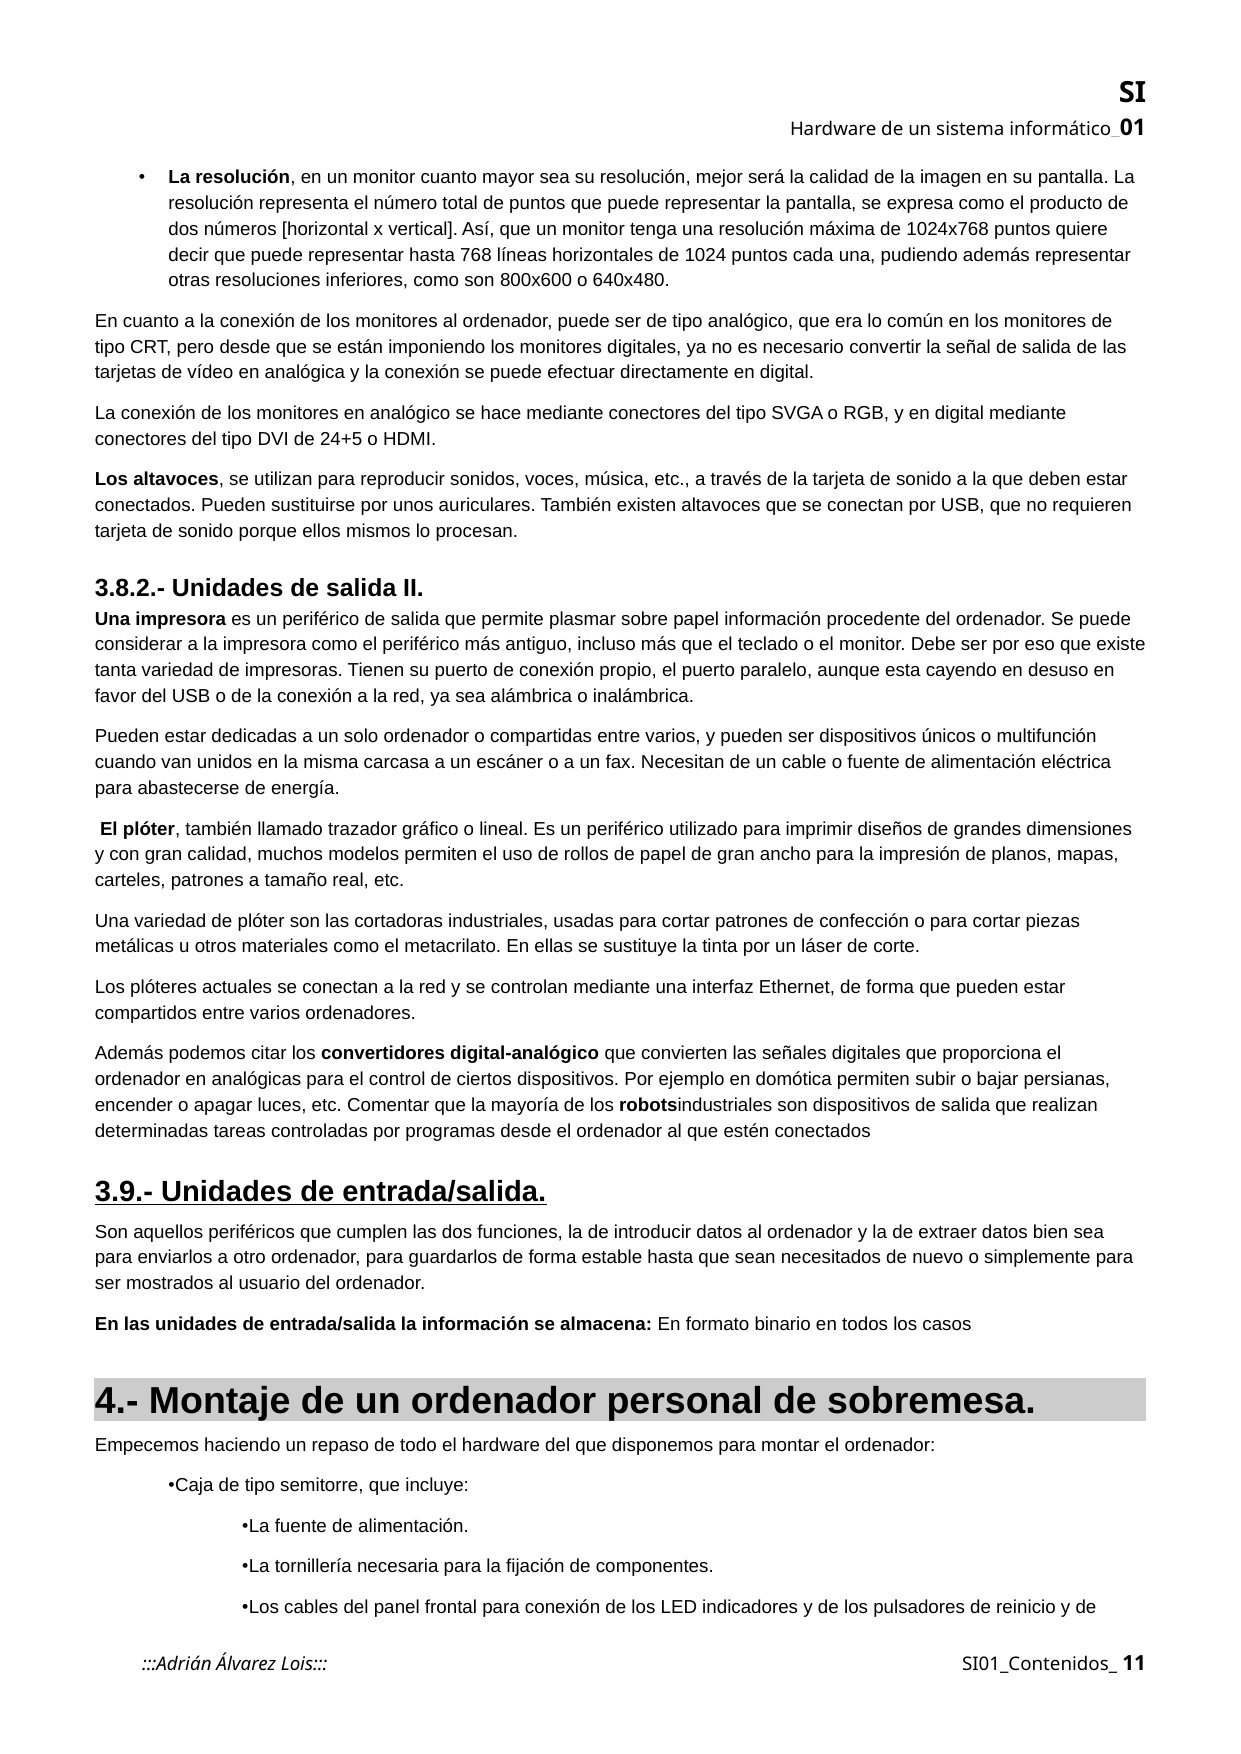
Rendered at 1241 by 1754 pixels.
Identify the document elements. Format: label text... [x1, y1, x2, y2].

text Además podemos citar los convertidores digital-analógico que convierten las señales digitales que proporciona el ordenador en analógicas para el control de ciertos dispositivos. Por ejemplo en domótica permiten subir o bajar persianas, encender o apagar luces, etc. Comentar que la mayoría de los robotsindustriales son dispositivos de salida que realizan determinadas tareas controladas por programas desde el ordenador al que estén conectados [94, 1042, 1146, 1141]
text Los plóteres actuales se conectan a la red y se controlan mediante una interfaz Ethernet, de forma que pueden estar compartidos entre varios ordenadores. [94, 976, 1146, 1023]
text Una variedad de plóter son las cortadoras industriales, usadas para cortar patrones de confección o para cortar piezas metálicas u otros materiales como el metacrilato. En ellas se sustituye la tinta por un láser de corte. [94, 909, 1146, 957]
text Empecemos haciendo un repaso de todo el hardware del que disponemos para montar el ordenador: [94, 1434, 1146, 1455]
text Una impresora es un periférico de salida que permite plasmar sobre papel información procedente del ordenador. Se puede considerar a la impresora como el periférico más antiguo, incluso más que el teclado o el monitor. Debe ser por eso que existe tanta variedad de impresoras. Tienen su puerto de conexión propio, el puerto paralelo, aunque esta cayendo en desuso en favor del USB o de la conexión a la red, ya sea alámbrica o inalámbrica. [94, 607, 1146, 706]
list La tornillería necesaria para la fijación de componentes. [94, 1555, 1146, 1577]
list La resolución, en un monitor cuanto mayor sea su resolución, mejor será la calidad de la imagen en su pantalla. La resolución representa el número total de puntos que puede representar la pantalla, se expresa como el producto de dos números [horizontal x vertical]. Así, que un monitor tenga una resolución máxima de 1024x768 puntos quiere decir que puede representar hasta 768 líneas horizontales de 1024 puntos cada una, pudiendo además representar otras resoluciones inferiores, como son 800x600 o 640x480. [139, 166, 1146, 291]
subtitle 3.9.- Unidades de entrada/salida. [94, 1174, 1146, 1208]
text En las unidades de entrada/salida la información se almacena: En formato binario en todos los casos [94, 1313, 1146, 1334]
text En cuanto a la conexión de los monitores al ordenador, puede ser de tipo analógico, que era lo común en los monitores de tipo CRT, pero desde que se están imponiendo los monitores digitales, ya no es necesario convertir la señal de salida de las tarjetas de vídeo en analógica y la conexión se puede efectuar directamente en digital. [94, 310, 1146, 383]
text Son aquellos periféricos que cumplen las dos funciones, la de introducir datos al ordenador y la de extraer datos bien sea para enviarlos a otro ordenador, para guardarlos de forma estable hasta que sean necesitados de nuevo o simplemente para ser mostrados al usuario del ordenador. [94, 1221, 1146, 1294]
list Caja de tipo semitorre, que incluye: [94, 1474, 1146, 1496]
subtitle 4.- Montaje de un ordenador personal de sobremesa. [94, 1378, 1146, 1421]
list Los cables del panel frontal para conexión de los LED indicadores y de los pulsadores de reinicio y de [94, 1596, 1146, 1617]
list La fuente de alimentación. [94, 1514, 1146, 1536]
text El plóter, también llamado trazador gráfico o lineal. Es un periférico utilizado para imprimir diseños de grandes dimensiones y con gran calidad, muchos modelos permiten el uso de rollos de papel de gran ancho para la impresión de planos, mapas, carteles, patrones a tamaño real, etc. [94, 817, 1146, 891]
subtitle 3.8.2.- Unidades de salida II. [94, 573, 1146, 601]
text Los altavoces, se utilizan para reproducir sonidos, voces, música, etc., a través de la tarjeta de sonido a la que deben estar conectados. Pueden sustituirse por unos auriculares. También existen altavoces que se conectan por USB, que no requieren tarjeta de sonido porque ellos mismos lo procesan. [94, 468, 1146, 541]
text La conexión de los monitores en analógico se hace mediante conectores del tipo SVGA o RGB, y en digital mediante conectores del tipo DVI de 24+5 o HDMI. [94, 402, 1146, 449]
text Pueden estar dedicadas a un solo ordenador o compartidas entre varios, y pueden ser dispositivos únicos o multifunción cuando van unidos en la misma carcasa a un escáner o a un fax. Necesitan de un cable o fuente de alimentación eléctrica para abastecerse de energía. [94, 725, 1146, 798]
